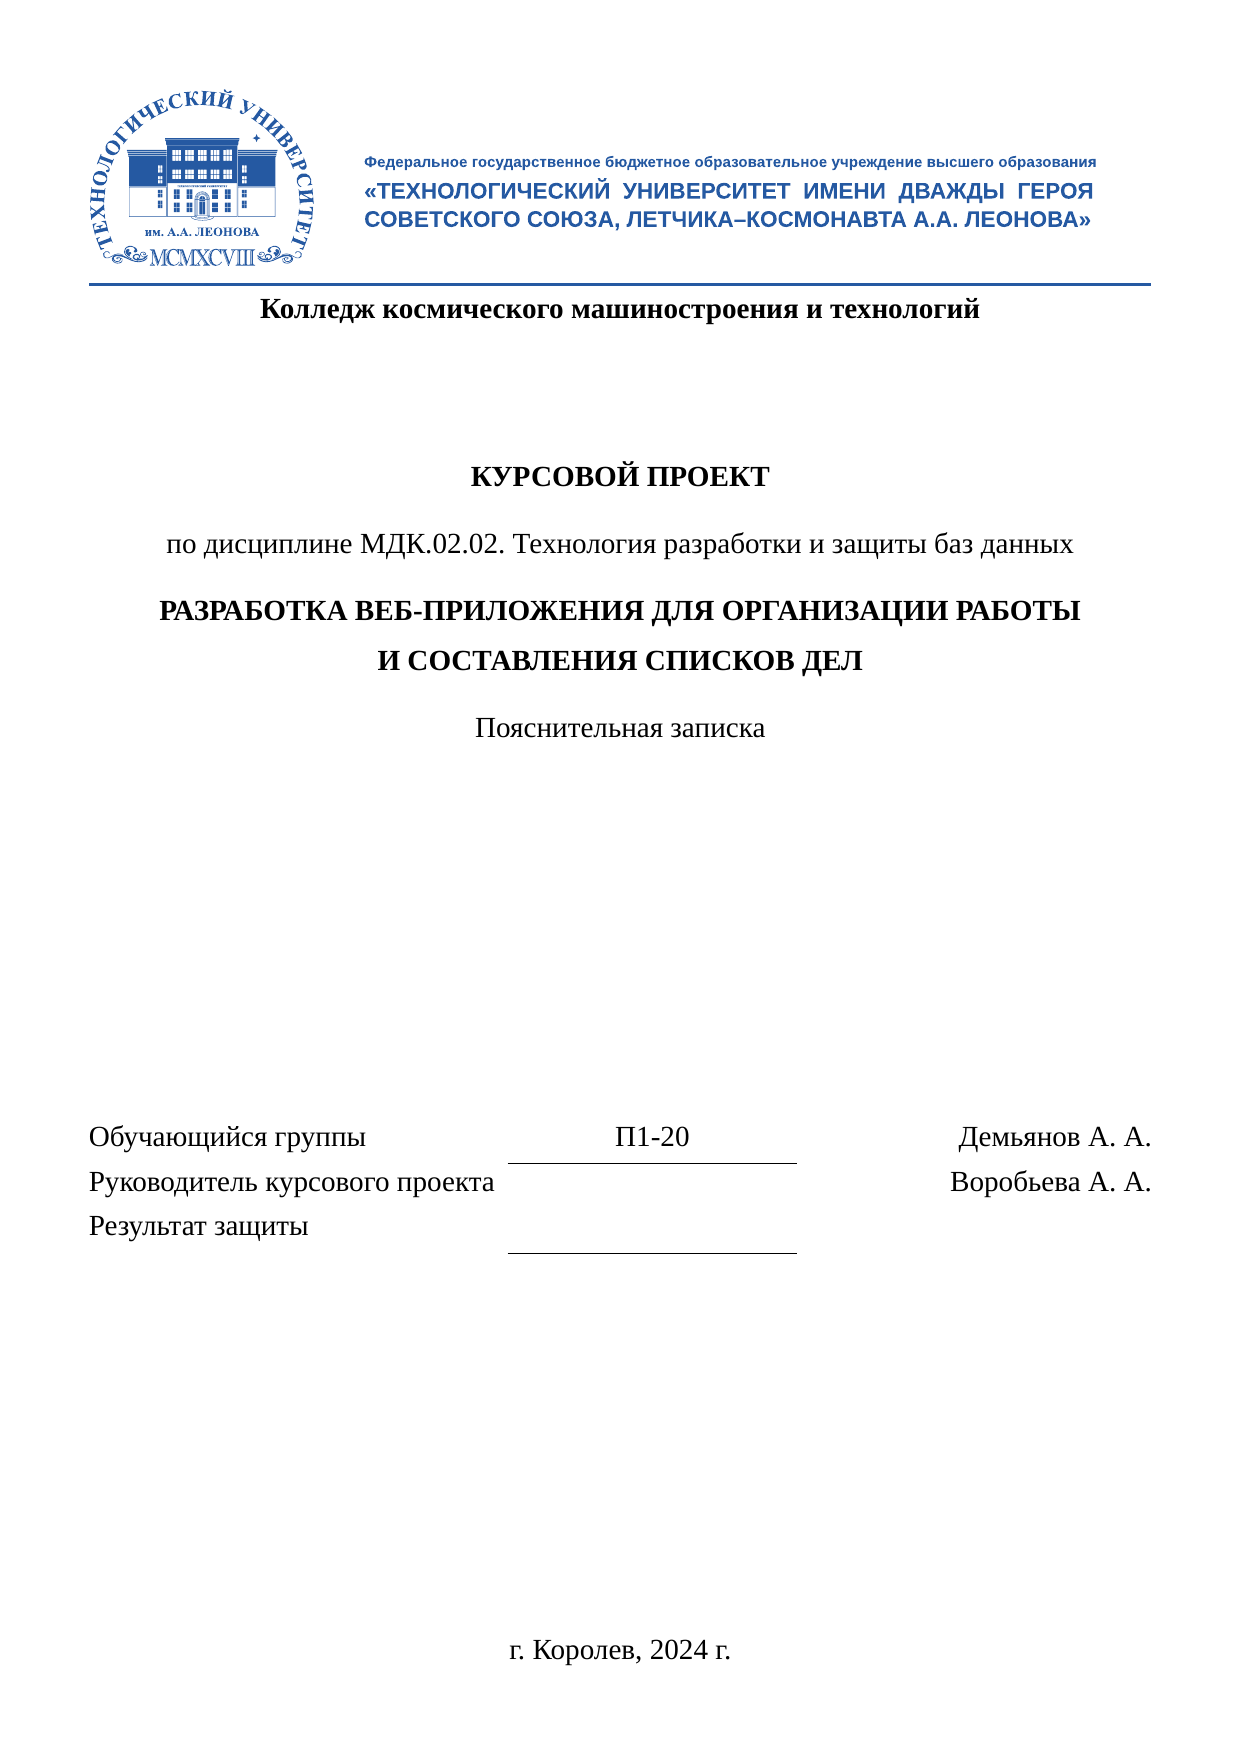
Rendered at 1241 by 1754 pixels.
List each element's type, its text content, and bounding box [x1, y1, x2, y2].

text Разработка веб-приложения для организации работы [88, 593, 1152, 627]
text Пояснительная записка [88, 711, 1152, 744]
table_header Обучающийся группы [89, 1113, 508, 1163]
text Колледж космического машиностроения и технологий [88, 291, 1152, 325]
text по дисциплине МДК.02.02. Технология разработки и защиты баз данных [88, 526, 1152, 559]
table_cell [508, 1203, 797, 1253]
table_cell Результат защиты [89, 1203, 508, 1253]
text и составления списков дел [88, 643, 1152, 677]
table_header Демьянов А. А. [797, 1113, 1152, 1163]
table_cell [797, 1203, 1152, 1253]
table_cell Руководитель курсового проекта [89, 1163, 797, 1203]
table_header П1-20 [508, 1113, 797, 1163]
table_cell Воробьева А. А. [797, 1163, 1152, 1203]
text Курсовой проект [88, 459, 1152, 492]
